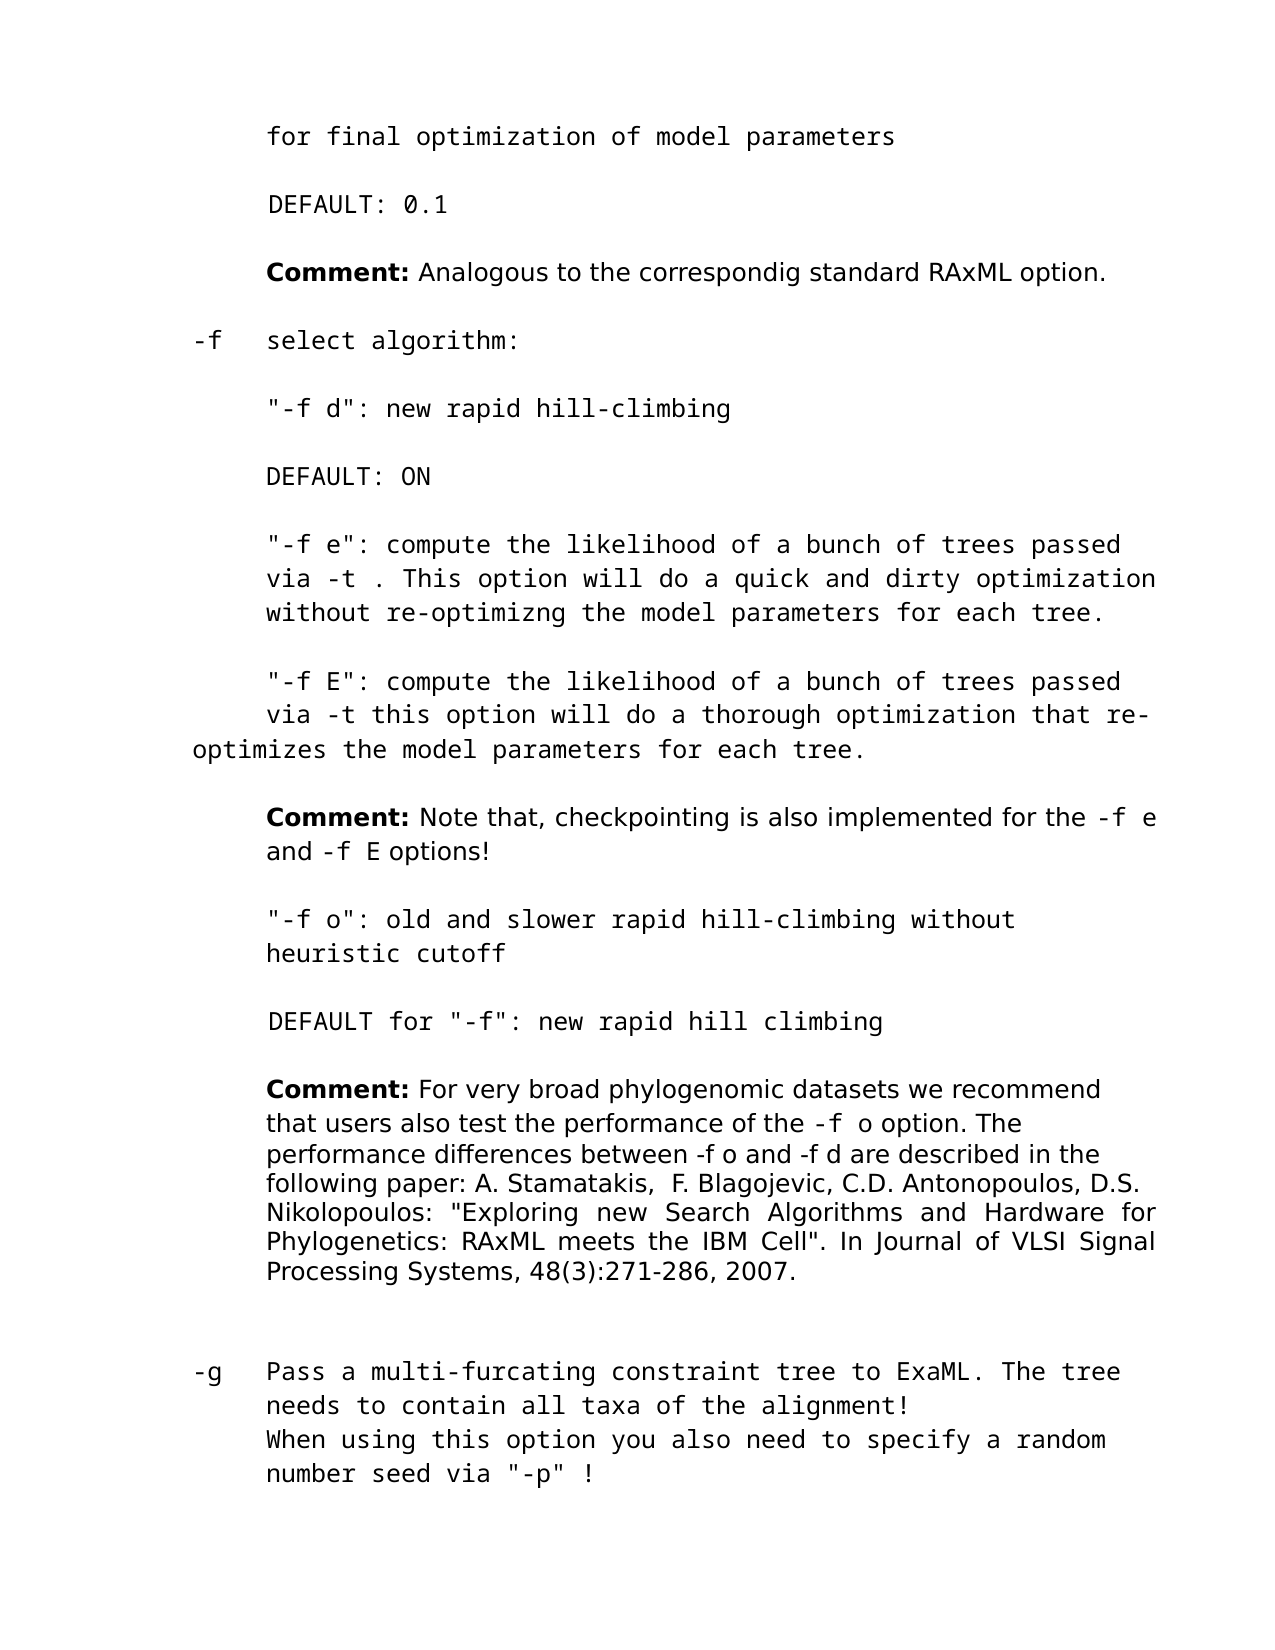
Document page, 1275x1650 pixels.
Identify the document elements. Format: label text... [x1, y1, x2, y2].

text "-f e": compute the likelihood of a bunch of trees passed via -t . This option will do a quick and dirty optimization without re-optimizng the model parameters for each tree. [118, 527, 1157, 629]
text When using this option you also need to specify a random number seed via "-p" ! [118, 1422, 1157, 1490]
text DEFAULT: 0.1 [118, 186, 1157, 220]
text "-f d": new rapid hill-climbing [118, 391, 1157, 425]
text -f select algorithm: [118, 322, 1157, 357]
text DEFAULT: ON [118, 459, 1157, 493]
text Comment: Analogous to the correspondig standard RAxML option. [118, 254, 1157, 288]
text Comment: For very broad phylogenomic datasets we recommend that users also test the performance of the -f o option. The performance differences between -f o and -f d are described in the following paper: A. Stamatakis, F. Blagojevic, C.D. Antonopoulos, D.S. [118, 1072, 1157, 1198]
text Nikolopoulos: "Exploring new Search Algorithms and Hardware for Phylogenetics: RAxML meets the IBM Cell". In Journal of VLSI Signal Processing Systems, 48(3):271-286, 2007. [266, 1198, 1157, 1286]
text "-f E": compute the likelihood of a bunch of trees passed via -t this option will do a thorough optimization that re- optimizes the model parameters for each tree. [118, 663, 1157, 765]
text for final optimization of model parameters [118, 118, 1157, 152]
text -g Pass a multi-furcating constraint tree to ExaML. The tree needs to contain all taxa of the alignment! [118, 1354, 1157, 1422]
text DEFAULT for "-f": new rapid hill climbing [118, 1004, 1157, 1038]
text Comment: Note that, checkpointing is also implemented for the -f e and -f E options! [118, 799, 1157, 867]
text "-f o": old and slower rapid hill-climbing without heuristic cutoff [118, 902, 1157, 970]
